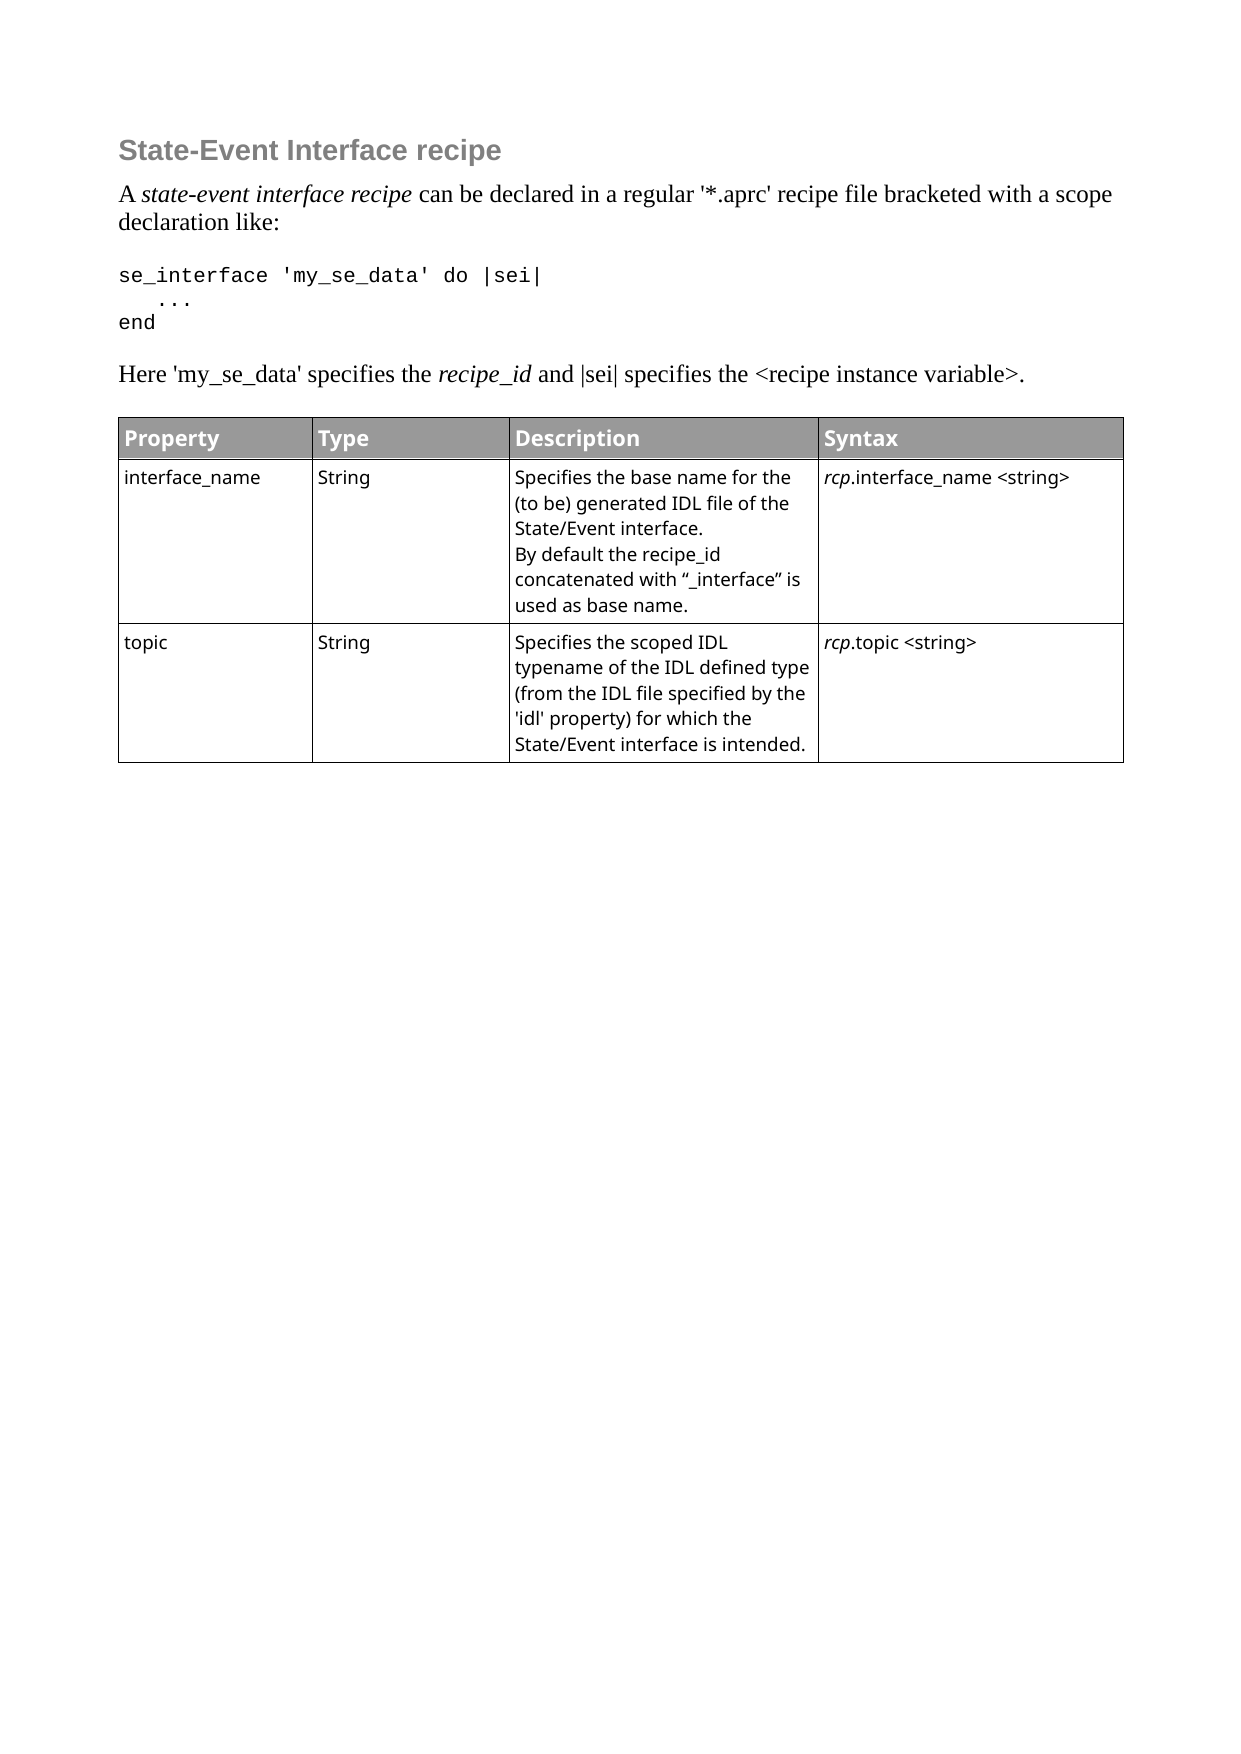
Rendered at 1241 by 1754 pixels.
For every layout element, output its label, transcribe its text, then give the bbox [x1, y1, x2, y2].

table_cell Specifies the scoped IDL typename of the IDL defined type (from the IDL file specified by the 'idl' property) for which the State/Event interface is intended. [510, 624, 818, 762]
table_cell String [313, 624, 509, 762]
table_header Type [313, 418, 509, 458]
text end [118, 312, 1122, 336]
text Here 'my_se_data' specifies the recipe_id and |sei| specifies the <recipe instance variable>. [118, 359, 1122, 388]
text ... [118, 289, 1122, 312]
text A state-event interface recipe can be declared in a regular '*.aprc' recipe file bracketed with a scope declaration like: [118, 179, 1122, 236]
subtitle State-Event Interface recipe [118, 133, 1122, 166]
table_cell rcp.topic <string> [819, 624, 1123, 762]
table_header Syntax [819, 418, 1123, 458]
table_header Description [510, 418, 818, 458]
table_cell String [313, 460, 509, 623]
table_header Property [119, 418, 312, 458]
table_cell Specifies the base name for the (to be) generated IDL file of the State/Event interface. By default the recipe_id concatenated with “_interface” is used as base name. [510, 460, 818, 623]
table_cell rcp.interface_name <string> [819, 460, 1123, 623]
text se_interface 'my_se_data' do |sei| [118, 265, 1122, 289]
table_cell topic [119, 624, 312, 762]
table_cell interface_name [119, 460, 312, 623]
